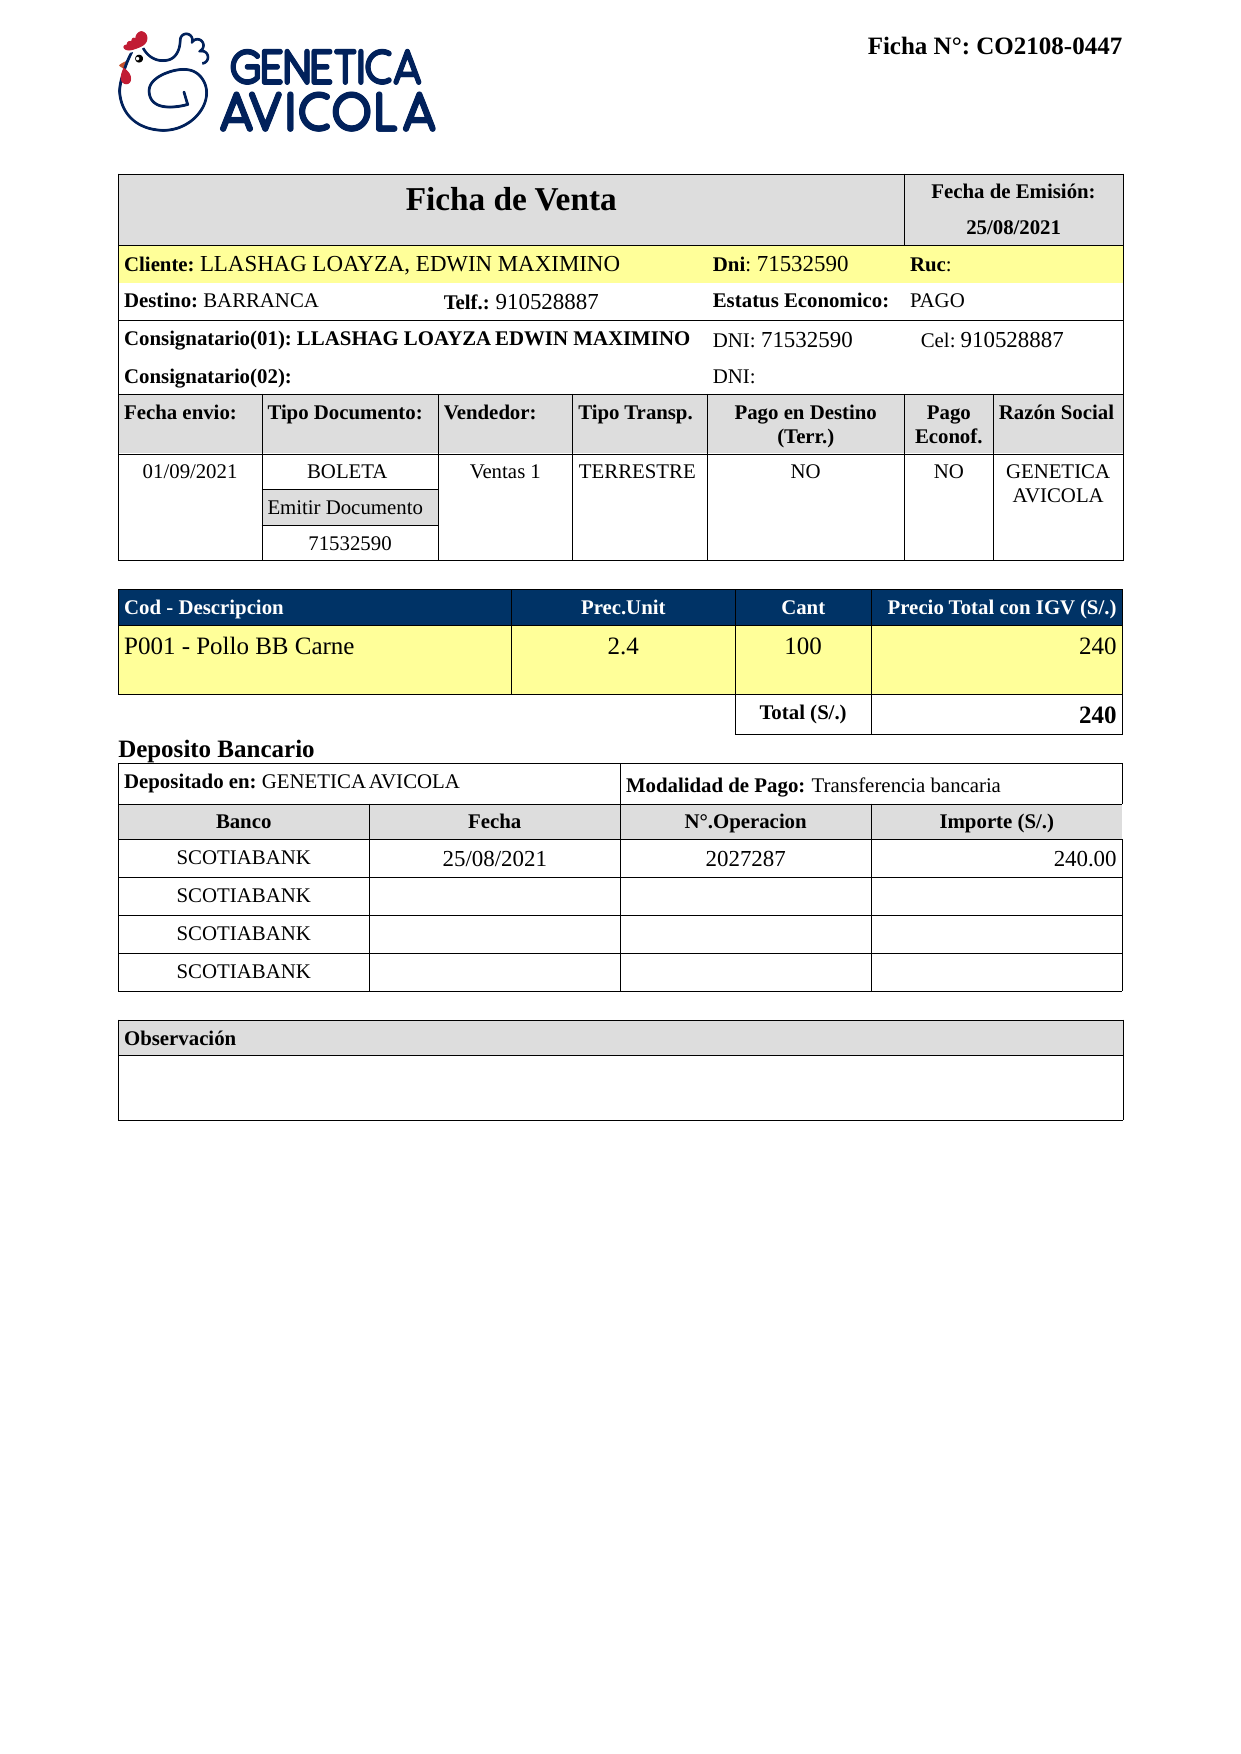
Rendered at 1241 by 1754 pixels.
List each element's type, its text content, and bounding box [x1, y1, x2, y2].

table_header Ficha de Venta [119, 175, 904, 245]
table_header Depositado en: GENETICA AVICOLA [119, 764, 620, 803]
table_cell Cliente: LLASHAG LOAYZA, EDWIN MAXIMINO [119, 246, 707, 283]
table_cell GENETICA AVICOLA [994, 455, 1123, 560]
table_cell SCOTIABANK [119, 954, 369, 991]
table_cell DNI: [707, 358, 1123, 394]
table_cell TERRESTRE [573, 455, 707, 560]
table_cell 2027287 [621, 840, 871, 877]
table_cell Telf.: 910528887 [438, 283, 707, 320]
table_cell Ruc: [904, 246, 1123, 283]
text Deposito Bancario [118, 734, 1122, 763]
table_cell N°.Operacion [621, 805, 871, 839]
table_header Prec.Unit [512, 590, 735, 625]
table_cell [118, 695, 511, 734]
table_cell [621, 916, 871, 953]
table_cell 240 [872, 626, 1122, 694]
table_cell 240 [872, 695, 1122, 734]
table_header Precio Total con IGV (S/.) [872, 590, 1122, 625]
table_cell 25/08/2021 [905, 209, 1123, 245]
table_cell Consignatario(02): [119, 358, 707, 394]
table_cell Emitir Documento [263, 490, 438, 525]
picture [118, 31, 436, 132]
table_cell Pago en Destino (Terr.) [708, 395, 904, 453]
table_cell 25/08/2021 [370, 840, 620, 877]
table_cell Total (S/.) [736, 695, 871, 734]
table_cell Vendedor: [439, 395, 572, 453]
table_header Cod - Descripcion [119, 590, 511, 625]
table_cell Importe (S/.) [872, 805, 1122, 839]
table_cell Dni: 71532590 [707, 246, 904, 283]
table_header Observación [119, 1021, 1123, 1055]
table_cell Pago Econof. [905, 395, 993, 453]
table_cell [621, 954, 871, 991]
table_cell NO [905, 455, 993, 560]
table_cell [370, 916, 620, 953]
table_cell Estatus Economico: [707, 283, 904, 320]
table_cell [621, 878, 871, 915]
table_cell Tipo Documento: [263, 395, 438, 453]
table_cell 100 [736, 626, 871, 694]
table_cell [119, 1056, 1123, 1119]
table_header Cant [736, 590, 871, 625]
table_cell PAGO [904, 283, 1123, 320]
table_cell 71532590 [263, 526, 438, 560]
table_cell Fecha [370, 805, 620, 839]
table_cell [370, 878, 620, 915]
table_cell Consignatario(01): LLASHAG LOAYZA EDWIN MAXIMINO [119, 321, 707, 358]
table_cell Razón Social [994, 395, 1123, 453]
table_cell Fecha envio: [119, 395, 262, 453]
table_cell SCOTIABANK [119, 840, 369, 877]
table_cell Ventas 1 [439, 455, 572, 560]
table_cell SCOTIABANK [119, 878, 369, 915]
table_cell Tipo Transp. [573, 395, 707, 453]
table_cell 240.00 [872, 840, 1122, 877]
table_cell [511, 695, 735, 734]
table_cell Banco [119, 805, 369, 839]
table_cell [370, 954, 620, 991]
table_cell [872, 878, 1122, 915]
table_cell DNI: 71532590 [707, 321, 915, 358]
table_cell SCOTIABANK [119, 916, 369, 953]
table_cell [872, 916, 1122, 953]
table_cell 01/09/2021 [119, 455, 262, 560]
table_header Fecha de Emisión: [905, 175, 1123, 209]
table_cell Destino: BARRANCA [119, 283, 438, 320]
table_cell NO [708, 455, 904, 560]
table_cell 2.4 [512, 626, 735, 694]
table_cell [872, 954, 1122, 991]
table_header Modalidad de Pago: Transferencia bancaria [621, 764, 1122, 803]
table_cell P001 - Pollo BB Carne [119, 626, 511, 694]
table_cell BOLETA [263, 455, 438, 489]
table_cell Cel: 910528887 [915, 321, 1123, 358]
